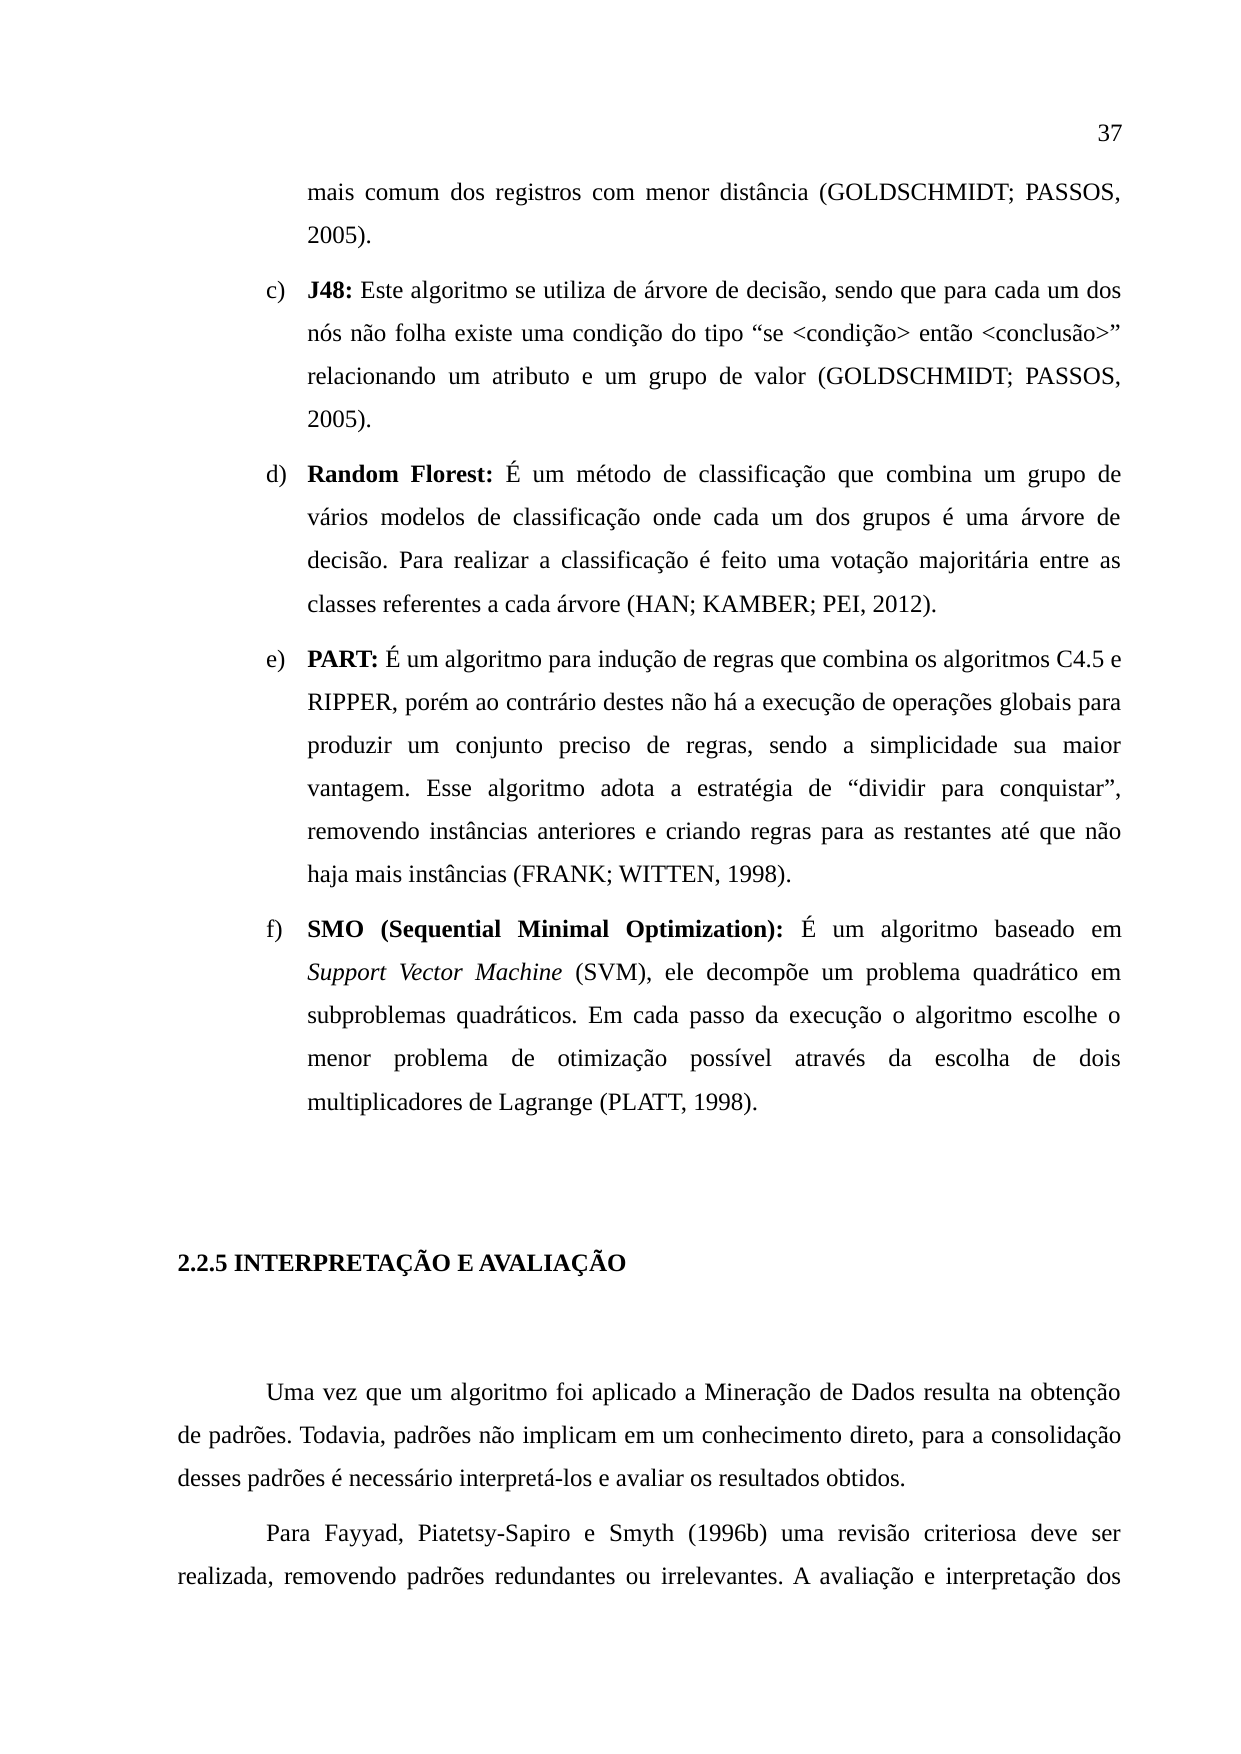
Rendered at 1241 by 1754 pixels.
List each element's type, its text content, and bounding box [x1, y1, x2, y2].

text 2.2.5 Interpretação e Avaliação [177, 1248, 1122, 1277]
list SMO (Sequential Minimal Optimization): É um algoritmo baseado em Support Vector Machine (SVM), ele decompõe um problema quadrático em subproblemas quadráticos. Em cada passo da execução o algoritmo escolhe o menor problema de otimização possível através da escolha de dois multiplicadores de Lagrange (PLATT, 1998). [266, 914, 1122, 1115]
list J48: Este algoritmo se utiliza de árvore de decisão, sendo que para cada um dos nós não folha existe uma condição do tipo “se <condição> então <conclusão>” relacionando um atributo e um grupo de valor (GOLDSCHMIDT; PASSOS, 2005). [266, 275, 1122, 433]
list mais comum dos registros com menor distância (GOLDSCHMIDT; PASSOS, 2005). [266, 177, 1122, 249]
list Random Florest: É um método de classificação que combina um grupo de vários modelos de classificação onde cada um dos grupos é uma árvore de decisão. Para realizar a classificação é feito uma votação majoritária entre as classes referentes a cada árvore (HAN; KAMBER; PEI, 2012). [266, 459, 1122, 617]
text Para Fayyad, Piatetsy-Sapiro e Smyth (1996b) uma revisão criteriosa deve ser realizada, removendo padrões redundantes ou irrelevantes. A avaliação e interpretação dos [177, 1518, 1122, 1590]
list PART: É um algoritmo para indução de regras que combina os algoritmos C4.5 e RIPPER, porém ao contrário destes não há a execução de operações globais para produzir um conjunto preciso de regras, sendo a simplicidade sua maior vantagem. Esse algoritmo adota a estratégia de “dividir para conquistar”, removendo instâncias anteriores e criando regras para as restantes até que não haja mais instâncias (FRANK; WITTEN, 1998). [266, 644, 1122, 888]
text Uma vez que um algoritmo foi aplicado a Mineração de Dados resulta na obtenção de padrões. Todavia, padrões não implicam em um conhecimento direto, para a consolidação desses padrões é necessário interpretá-los e avaliar os resultados obtidos. [177, 1377, 1122, 1492]
